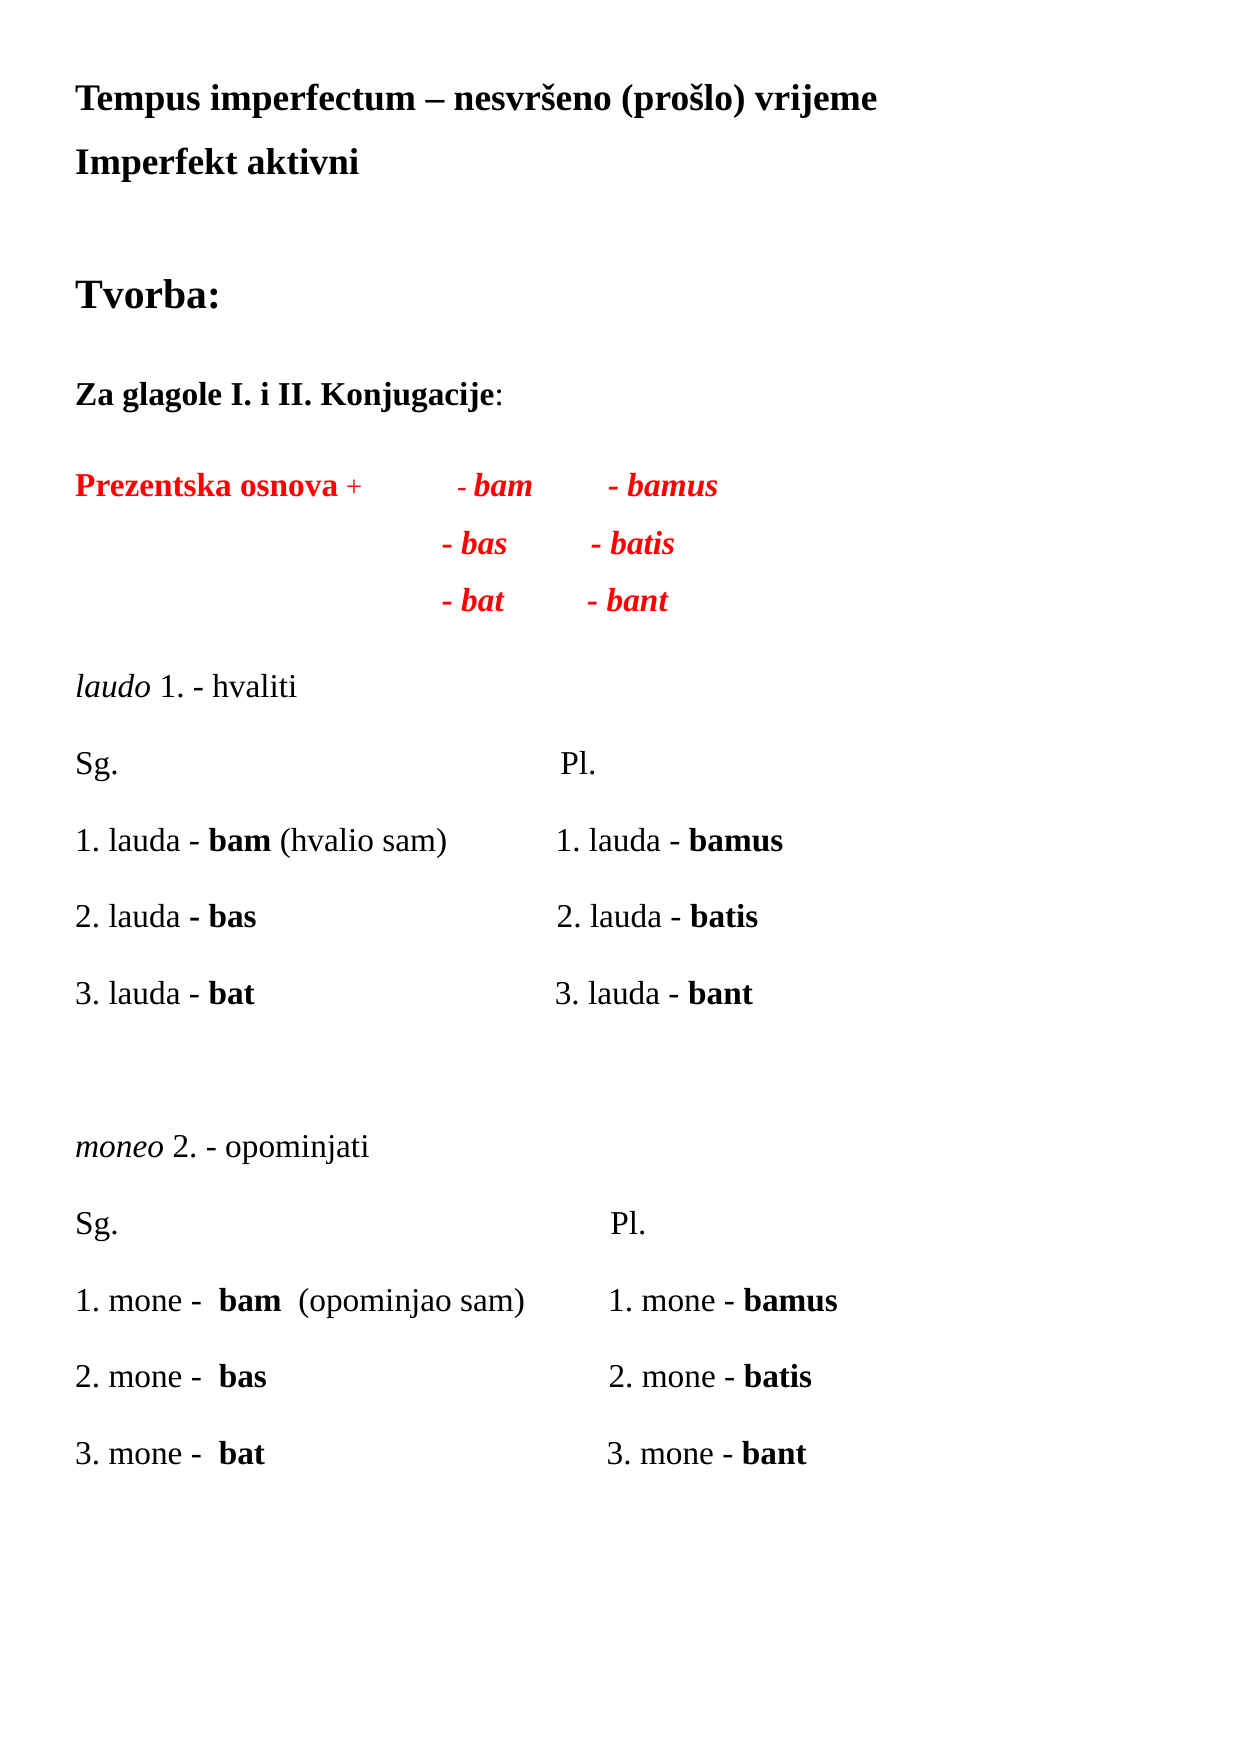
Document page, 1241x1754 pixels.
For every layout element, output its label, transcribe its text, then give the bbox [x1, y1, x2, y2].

text 2. lauda - bas 2. lauda - batis [75, 897, 1165, 935]
text 1. lauda - bam (hvalio sam) 1. lauda - bamus [75, 820, 1165, 858]
text Sg. Pl. [75, 1203, 1165, 1242]
text 2. mone - bas 2. mone - batis [75, 1357, 1165, 1395]
text - bas - batis [75, 523, 1165, 561]
text Tempus imperfectum – nesvršeno (prošlo) vrijeme [75, 75, 1165, 118]
text Imperfekt aktivni [75, 140, 1165, 183]
text laudo 1. - hvaliti [75, 667, 1165, 705]
text Prezentska osnova + - bam - bamus [75, 466, 1165, 504]
text Sg. Pl. [75, 743, 1165, 782]
text 1. mone - bam (opominjao sam) 1. mone - bamus [75, 1280, 1165, 1318]
text Za glagole I. i II. Konjugacije: [75, 374, 1165, 413]
text Tvorba: [75, 269, 1165, 317]
text moneo 2. - opominjati [75, 1127, 1165, 1165]
text 3. mone - bat 3. mone - bant [75, 1433, 1165, 1472]
text 3. lauda - bat 3. lauda - bant [75, 973, 1165, 1012]
text - bat - bant [75, 581, 1165, 619]
